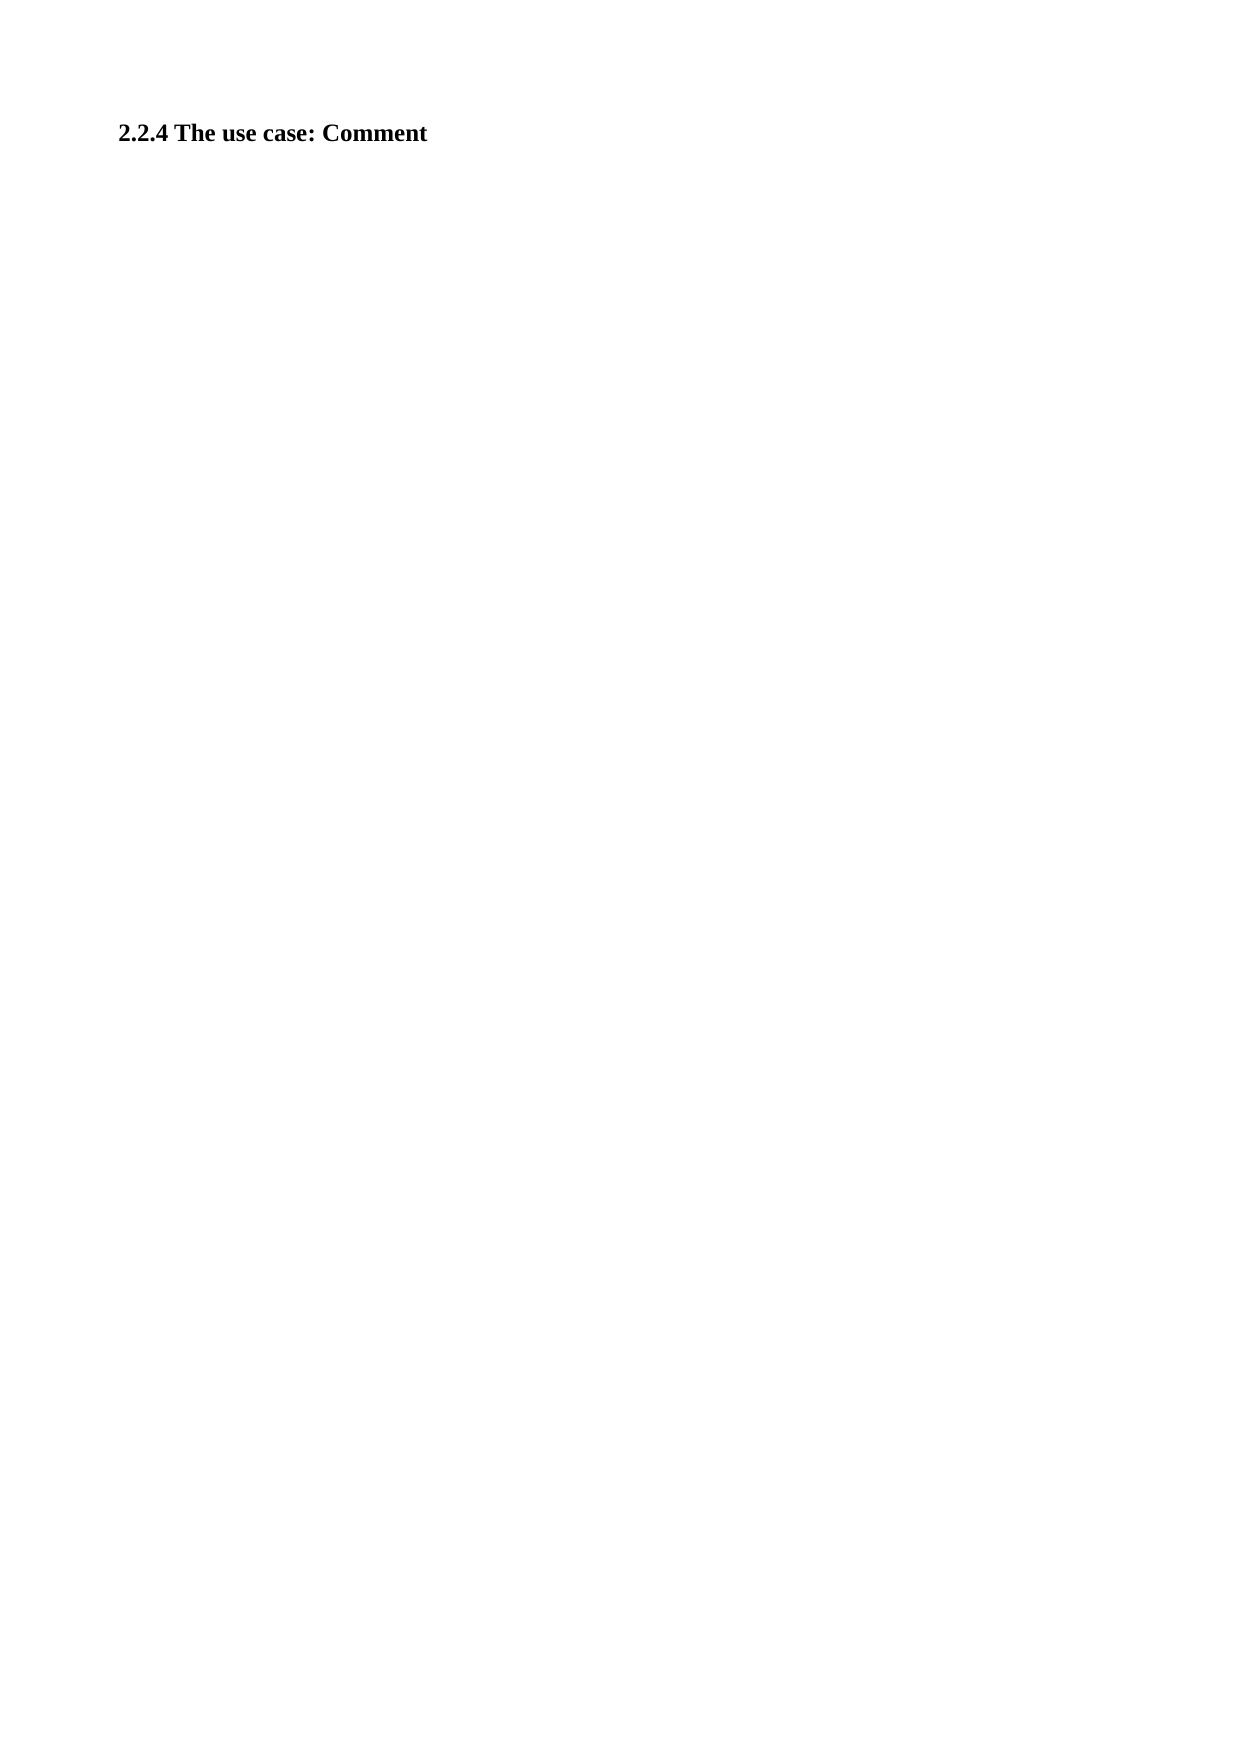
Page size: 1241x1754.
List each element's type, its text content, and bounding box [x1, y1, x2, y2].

subtitle 2.2.4 The use case: Comment [118, 118, 1122, 147]
